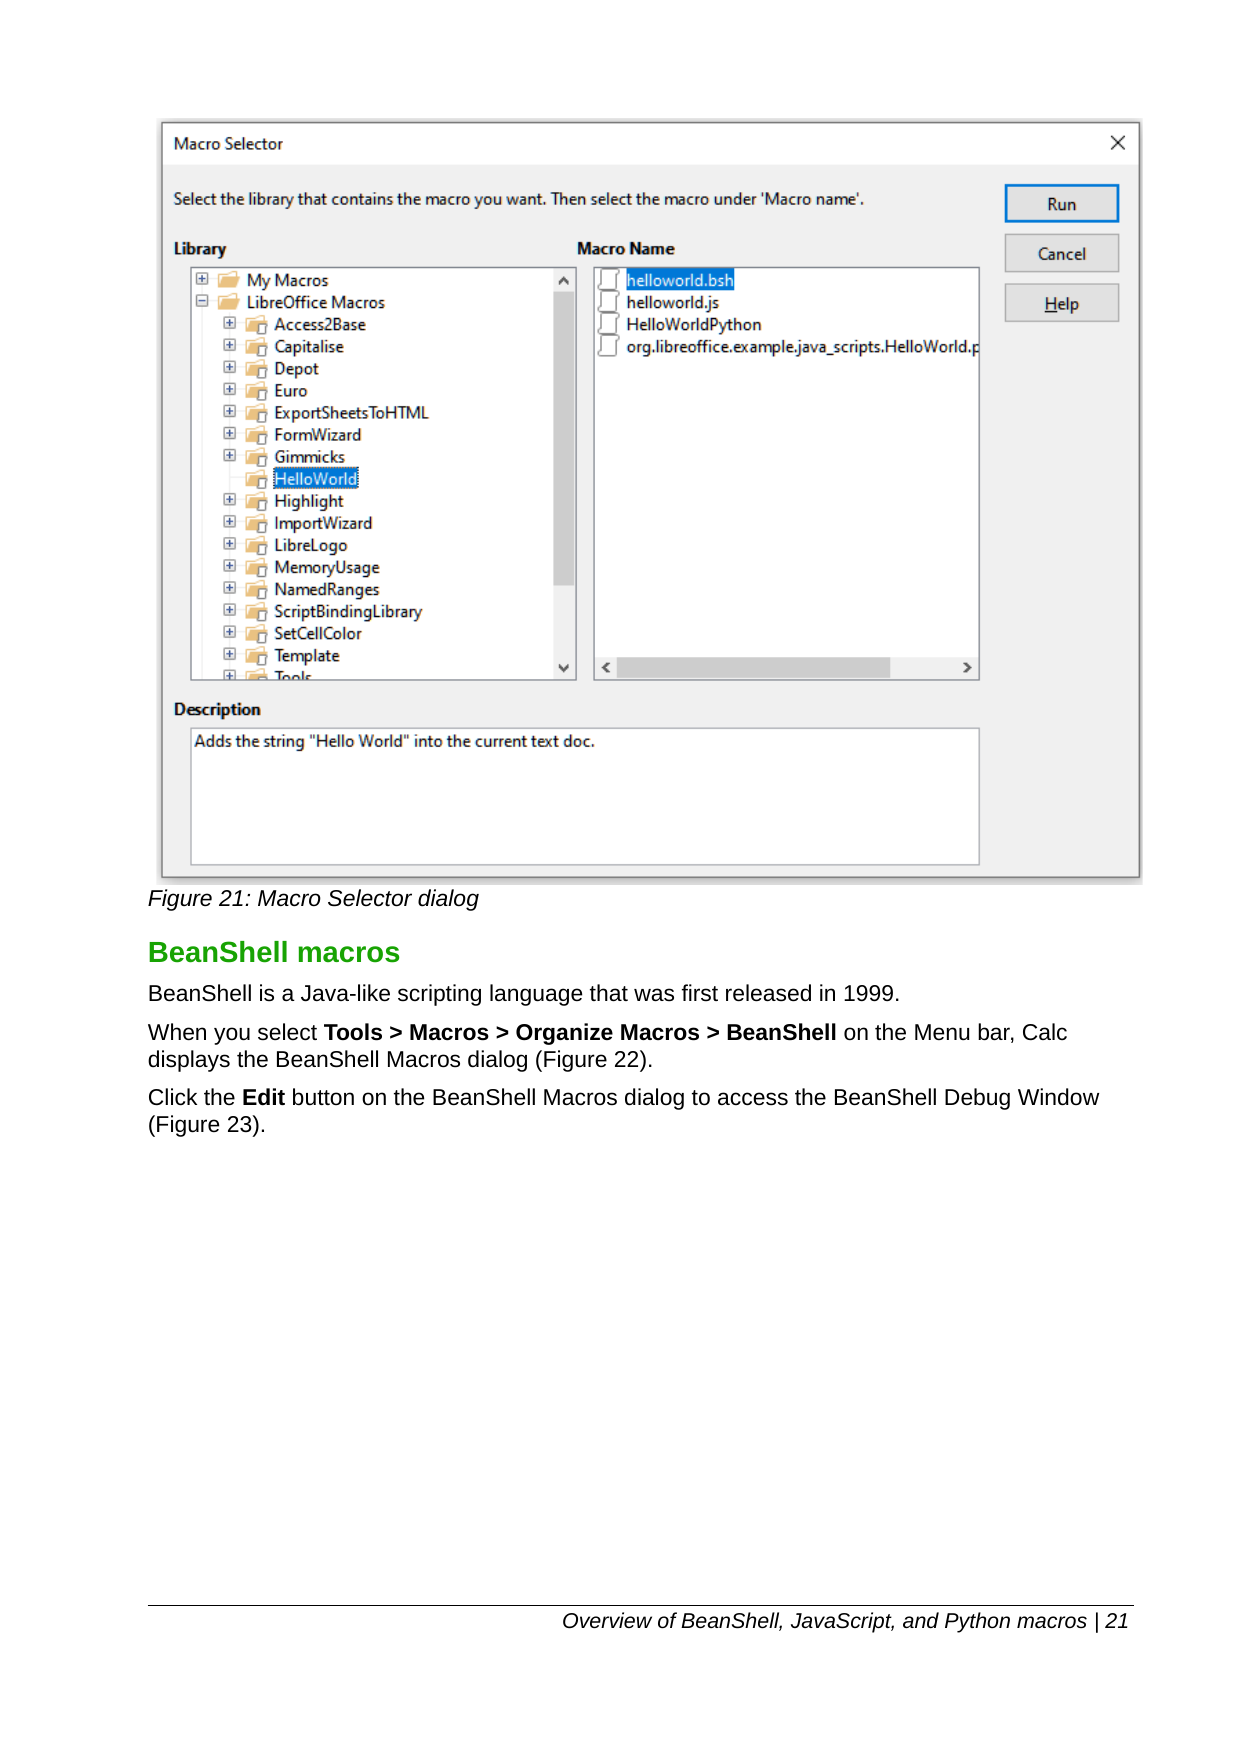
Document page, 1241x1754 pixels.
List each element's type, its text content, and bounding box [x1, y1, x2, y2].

text BeanShell is a Java-like scripting language that was first released in 1999. [148, 980, 1134, 1007]
text Click the Edit button on the BeanShell Macros dialog to access the BeanShell Debug Window (Figure 23). [148, 1084, 1134, 1137]
picture [156, 118, 1143, 885]
subtitle BeanShell macros [148, 935, 1134, 968]
text When you select Tools > Macros > Organize Macros > BeanShell on the Menu bar, Calc displays the BeanShell Macros dialog (Figure 22). [148, 1019, 1134, 1072]
text Figure 21: Macro Selector dialog [148, 118, 1152, 911]
